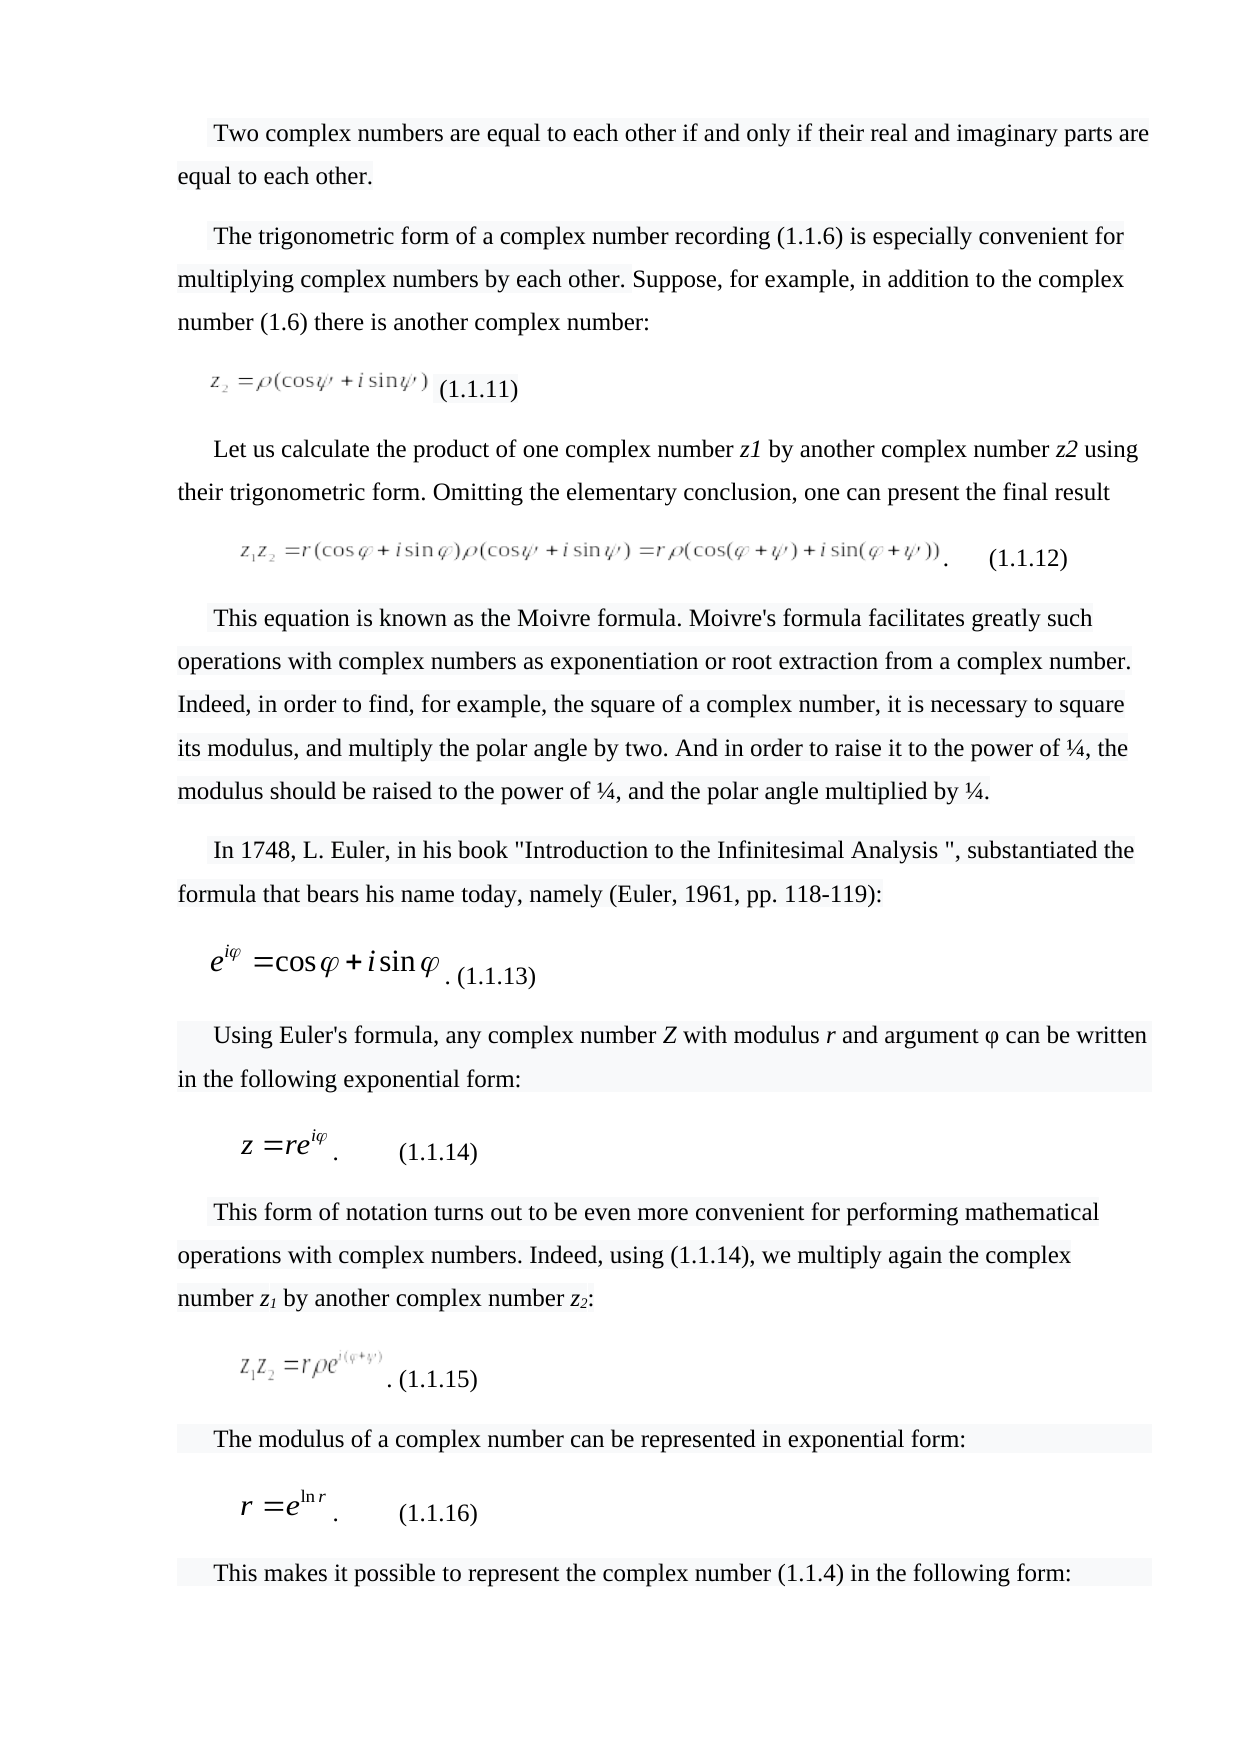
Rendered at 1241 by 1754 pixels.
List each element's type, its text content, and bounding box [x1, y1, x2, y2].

text . (1.1.15) [177, 1343, 1152, 1393]
text . (1.1.12) [177, 537, 1152, 572]
text This makes it possible to represent the complex number (1.1.4) in the following form: [177, 1558, 1152, 1586]
text In 1748, L. Euler, in his book "Introduction to the Infinitesimal Analysis ", substantiated the formula that bears his name today, namely (Euler, 1961, pp. 118-119): [177, 836, 1152, 907]
text The modulus of a complex number can be represented in exponential form: [177, 1424, 1152, 1453]
text Using Euler's formula, any complex number Z with modulus r and argument φ can be written in the following exponential form: [177, 1021, 1152, 1092]
text The trigonometric form of a complex number recording (1.1.6) is especially convenient for multiplying complex numbers by each other. Suppose, for example, in addition to the complex number (1.6) there is another complex number: [177, 221, 1152, 336]
text Two complex numbers are equal to each other if and only if their real and imaginary parts are equal to each other. [177, 118, 1152, 190]
text (1.1.11) [177, 367, 1152, 403]
text This form of notation turns out to be even more convenient for performing mathematical operations with complex numbers. Indeed, using (1.1.14), we multiply again the complex number z1 by another complex number z2: [177, 1197, 1152, 1312]
text This equation is known as the Moivre formula. Moivre's formula facilitates greatly such operations with complex numbers as exponentiation or root extraction from a complex number. Indeed, in order to find, for example, the square of a complex number, it is necessary to square its modulus, and multiply the polar angle by two. And in order to raise it to the power of ¼, the modulus should be raised to the power of ¼, and the polar angle multiplied by ¼. [177, 603, 1152, 804]
text . (1.1.16) [177, 1484, 1152, 1527]
text . (1.1.13) [177, 938, 1152, 989]
text . (1.1.14) [177, 1123, 1152, 1166]
text Let us calculate the product of one complex number z1 by another complex number z2 using their trigonometric form. Omitting the elementary conclusion, one can present the final result [177, 434, 1152, 506]
